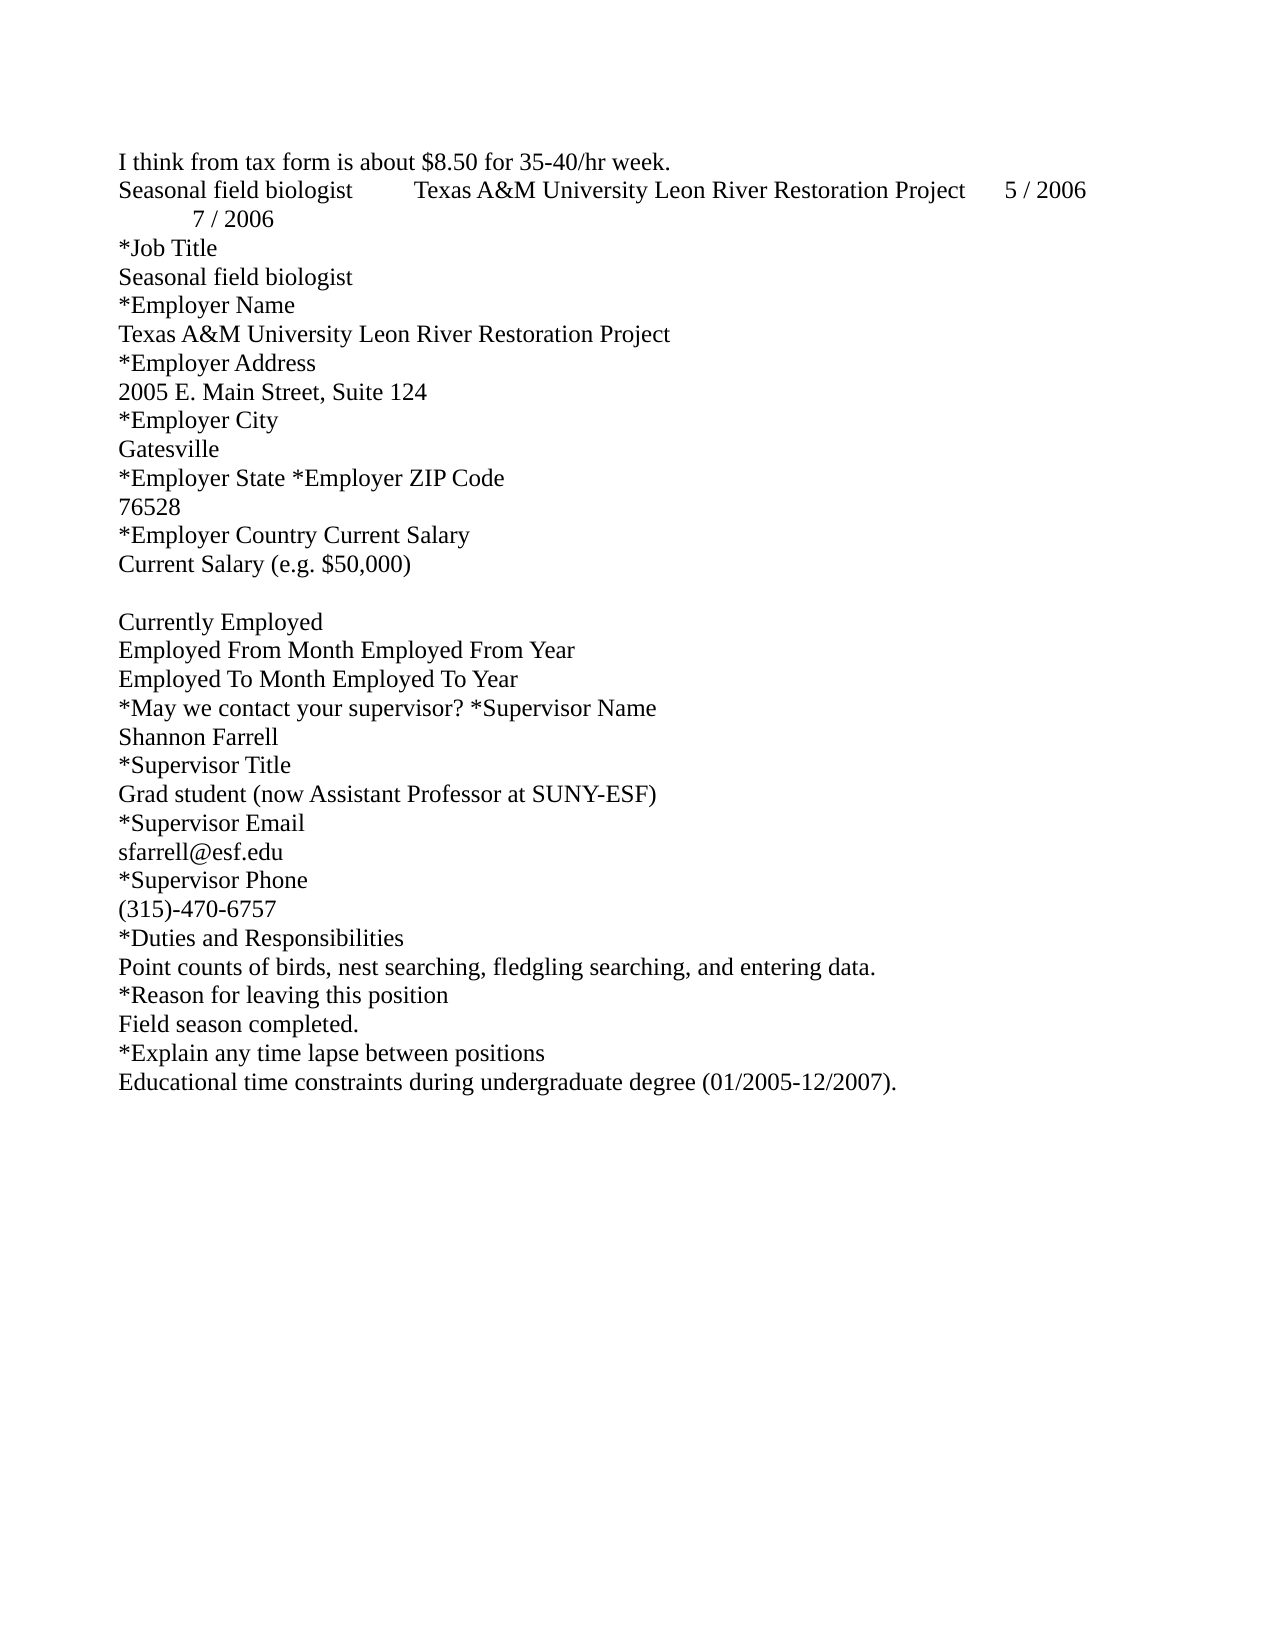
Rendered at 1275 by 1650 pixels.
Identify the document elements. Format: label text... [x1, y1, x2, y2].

text (315)-470-6757 [118, 894, 1157, 923]
text Employed From Month Employed From Year [118, 636, 1157, 664]
text *Reason for leaving this position [118, 981, 1157, 1009]
text *Supervisor Title [118, 751, 1157, 779]
text *Supervisor Phone [118, 866, 1157, 894]
text sfarrell@esf.edu [118, 837, 1157, 866]
text *Employer Address [118, 348, 1157, 377]
text Currently Employed [118, 607, 1157, 636]
text Current Salary (e.g. $50,000) [118, 549, 1157, 578]
text Gatesville [118, 434, 1157, 463]
text Educational time constraints during undergraduate degree (01/2005-12/2007). [118, 1067, 1157, 1096]
text *Job Title [118, 233, 1157, 262]
text Seasonal field biologist [118, 262, 1157, 291]
text Seasonal field biologist Texas A&M University Leon River Restoration Project 5 / 2006 7 / 2006 [118, 176, 1157, 233]
text Point counts of birds, nest searching, fledgling searching, and entering data. [118, 952, 1157, 981]
text *Employer Name [118, 291, 1157, 319]
text Field season completed. [118, 1009, 1157, 1038]
text 76528 [118, 492, 1157, 521]
text *May we contact your supervisor? *Supervisor Name [118, 693, 1157, 722]
text *Supervisor Email [118, 808, 1157, 837]
text Grad student (now Assistant Professor at SUNY-ESF) [118, 779, 1157, 808]
text Texas A&M University Leon River Restoration Project [118, 319, 1157, 348]
text *Duties and Responsibilities [118, 923, 1157, 952]
text *Employer City [118, 406, 1157, 434]
text Employed To Month Employed To Year [118, 664, 1157, 693]
text 2005 E. Main Street, Suite 124 [118, 377, 1157, 406]
text *Employer Country Current Salary [118, 521, 1157, 549]
text *Employer State *Employer ZIP Code [118, 463, 1157, 492]
text *Explain any time lapse between positions [118, 1038, 1157, 1067]
text I think from tax form is about $8.50 for 35-40/hr week. [118, 147, 1157, 176]
text Shannon Farrell [118, 722, 1157, 751]
